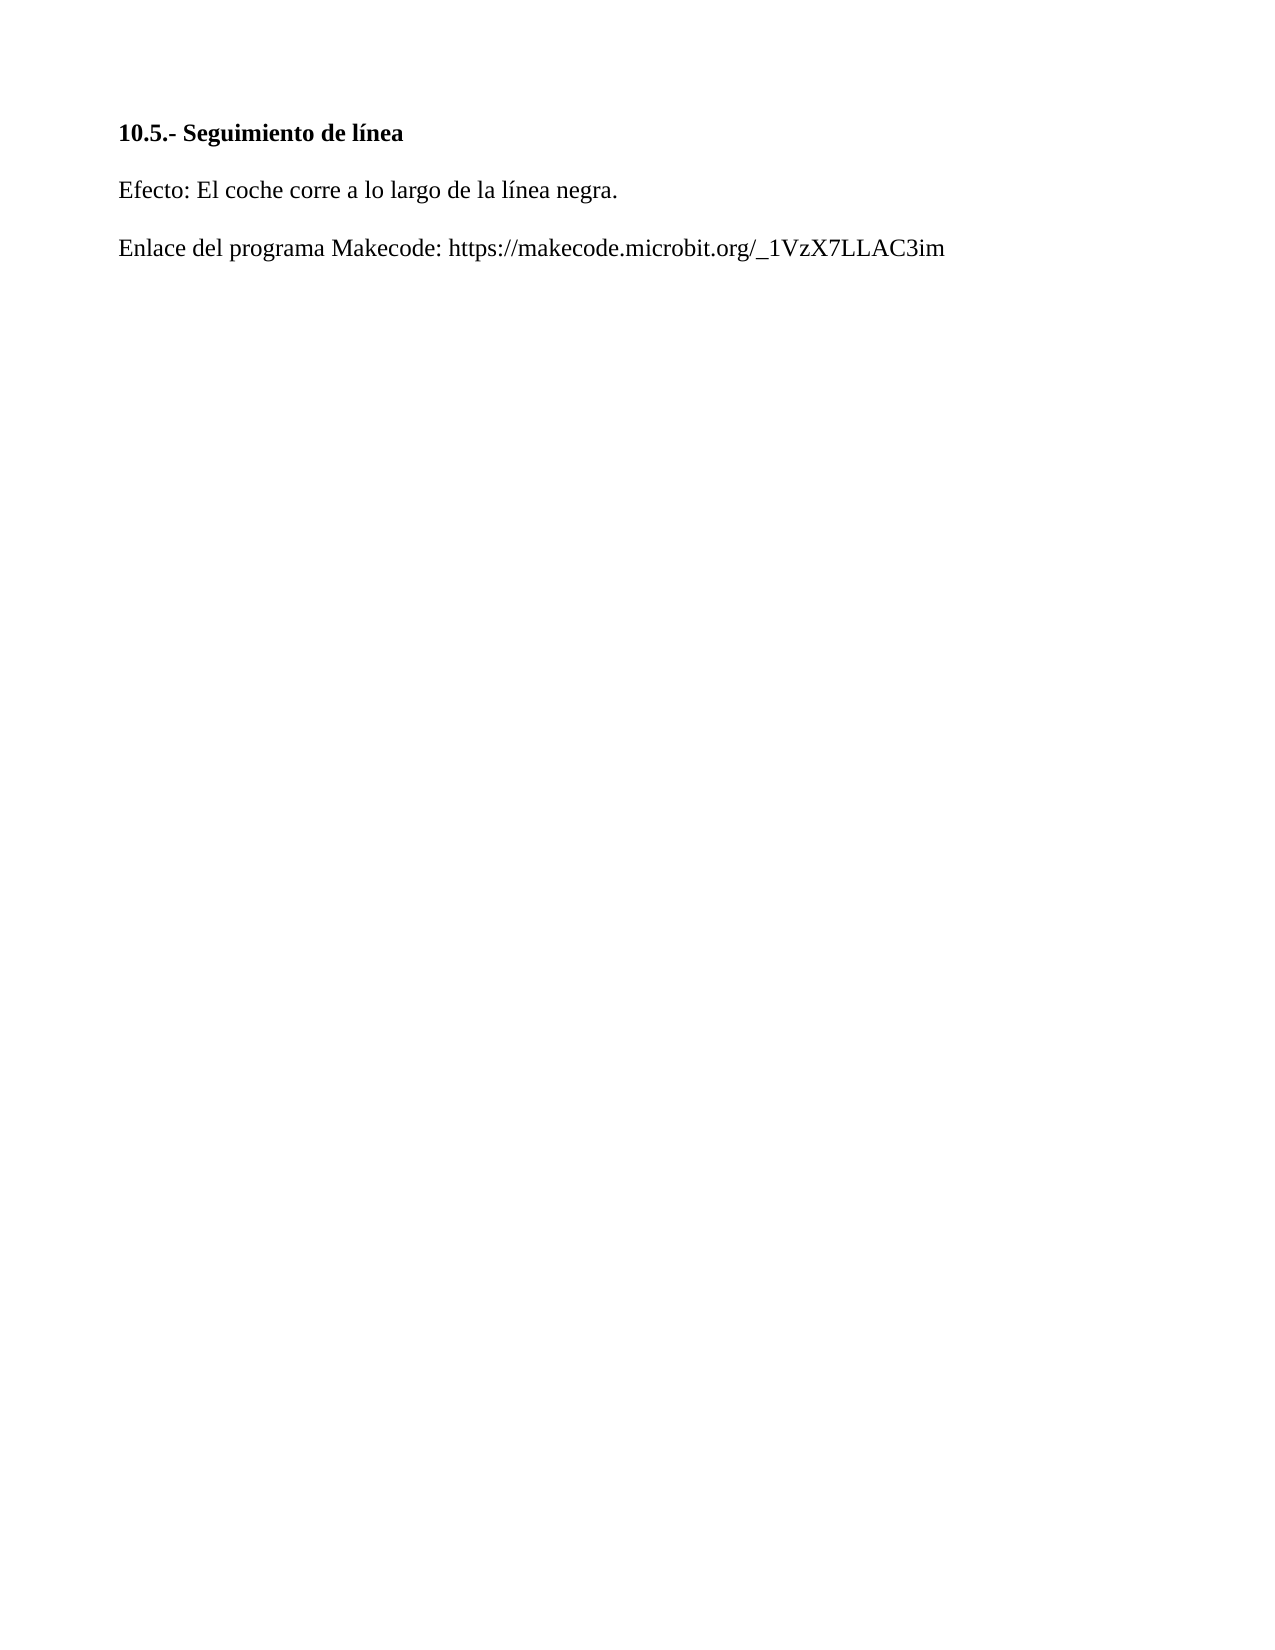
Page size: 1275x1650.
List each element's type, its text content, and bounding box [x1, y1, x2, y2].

text Efecto: El coche corre a lo largo de la línea negra. [118, 176, 1157, 204]
text Enlace del programa Makecode: https://makecode.microbit.org/_1VzX7LLAC3im [118, 233, 1157, 262]
text 10.5.- Seguimiento de línea [118, 118, 1157, 147]
